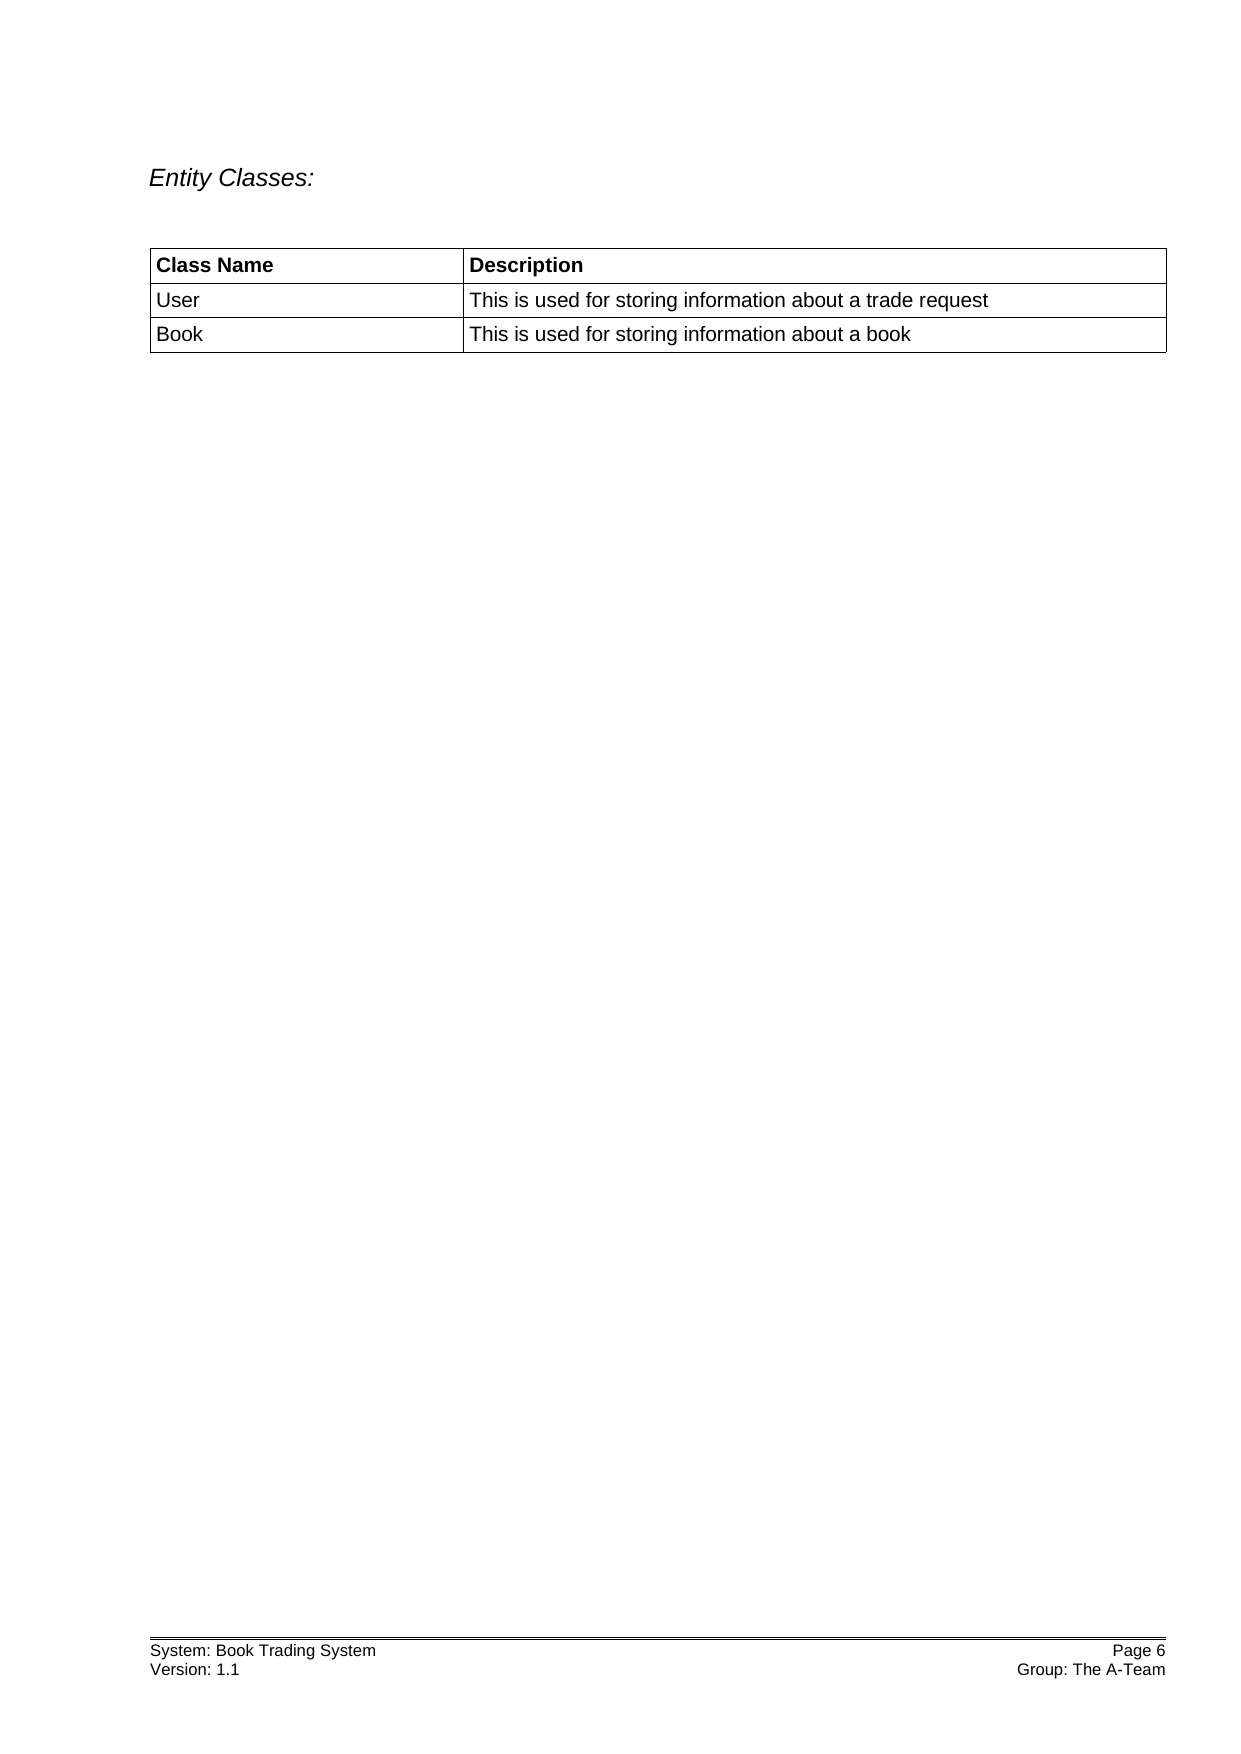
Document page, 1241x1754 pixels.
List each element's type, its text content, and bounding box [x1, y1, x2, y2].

table_header Description [464, 249, 1166, 283]
text Entity Classes: [148, 164, 1166, 192]
table_cell Book [151, 318, 463, 352]
table_cell This is used for storing information about a trade request [464, 284, 1166, 317]
table_cell This is used for storing information about a book [464, 318, 1166, 352]
table_cell User [151, 284, 463, 317]
table_header Class Name [151, 249, 463, 283]
